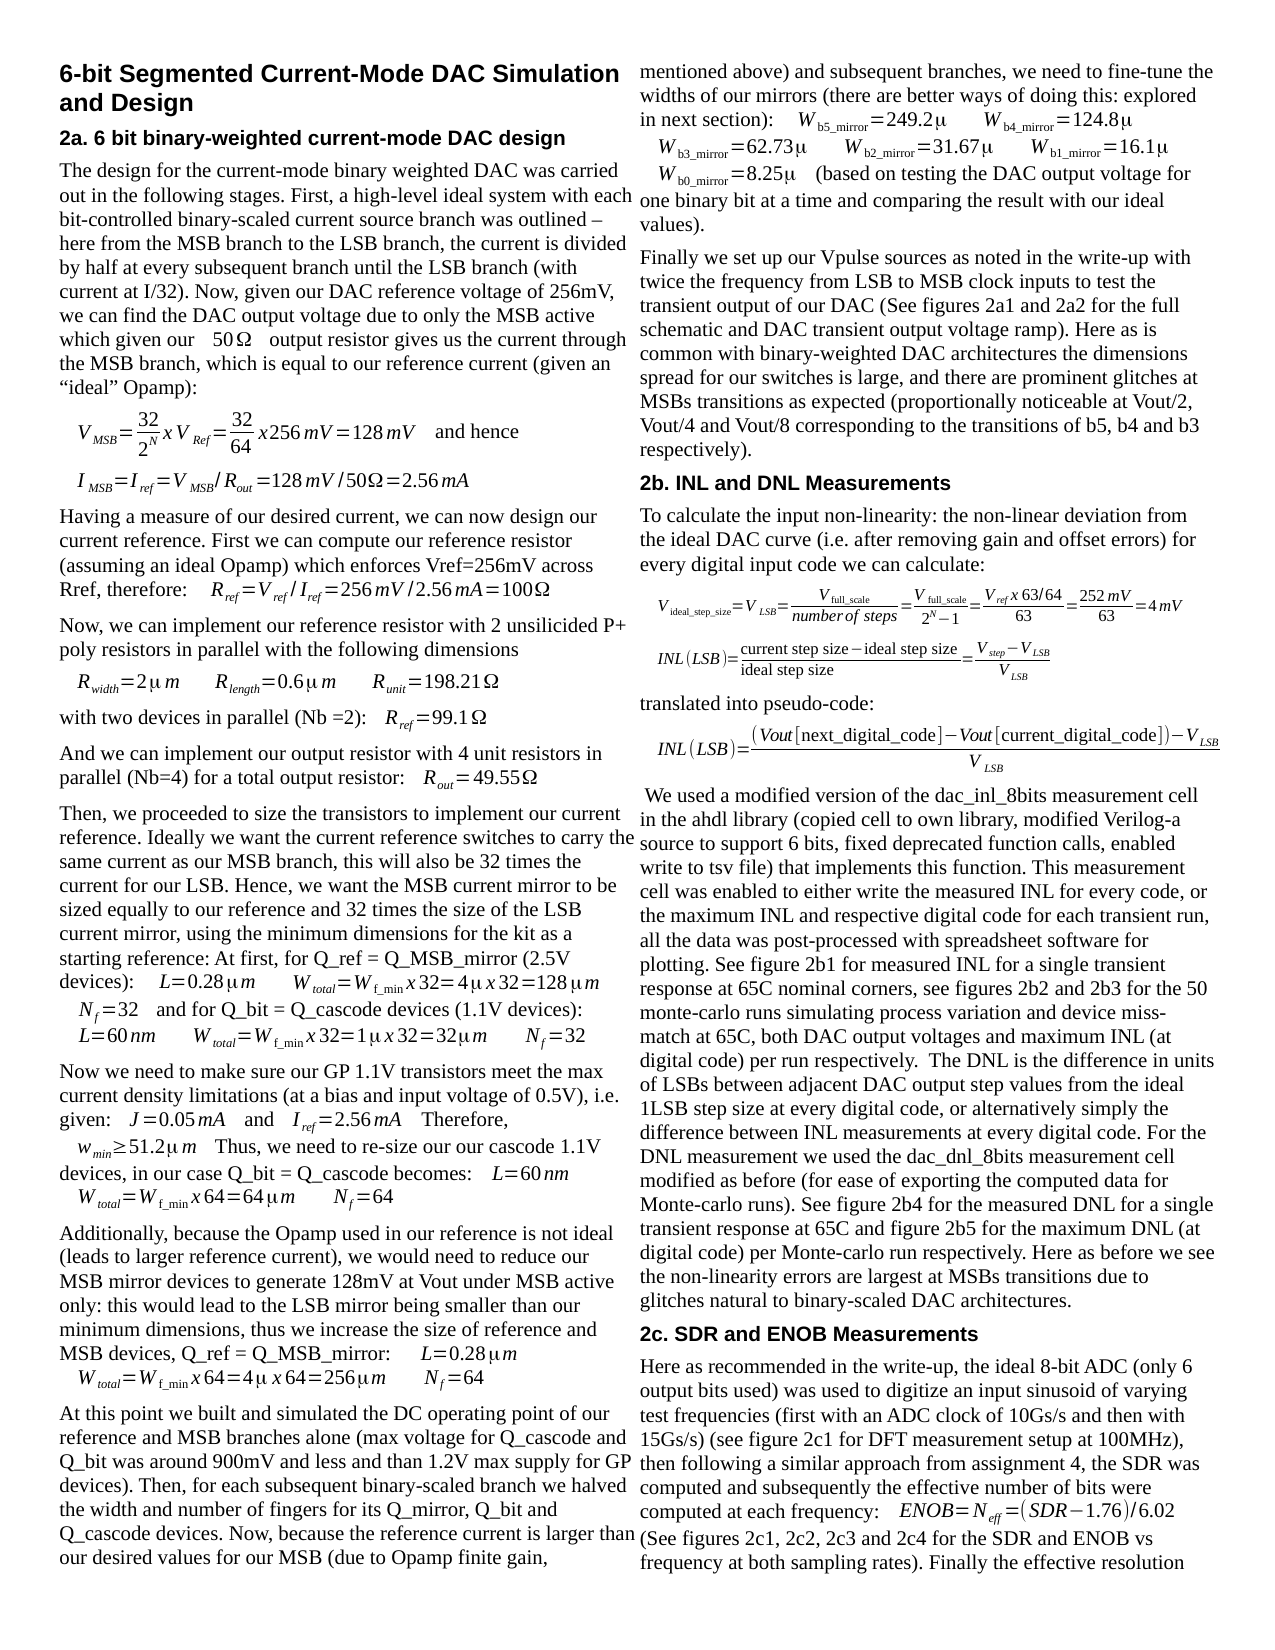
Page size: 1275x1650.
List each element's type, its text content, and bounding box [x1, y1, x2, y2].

text Now, we can implement our reference resistor with 2 unsilicided P+ poly resistors in parallel with the following dimensions [59, 613, 635, 661]
text Having a measure of our desired current, we can now design our current reference. First we can compute our reference resistor (assuming an ideal Opamp) which enforces Vref=256mV across Rref, therefore: [59, 504, 635, 604]
text Here as recommended in the write-up, the ideal 8-bit ADC (only 6 output bits used) was used to digitize an input sinusoid of varying test frequencies (first with an ADC clock of 10Gs/s and then with 15Gs/s) (see figure 2c1 for DFT measurement setup at 100MHz), then following a similar approach from assignment 4, the SDR was computed and subsequently the effective number of bits were computed at each frequency:(See figures 2c1, 2c2, 2c3 and 2c4 for the SDR and ENOB vs frequency at both sampling rates). Finally the effective resolution bandwidth was computed (reference textbook, page 618): the bandwidth over which a converter’s peak SDR is within 3dB of its best value or equivalently the bandwidth over which the ENOB (Neff) is within 0.5 bits of its peak value. In our case, we computed the slope from the first two low frequency points and calculated the frequency were the ENOB FoM dropped by 0.5 bits from its highest value, mainly: andor approximately . [639, 1354, 1216, 1574]
text At this point we built and simulated the DC operating point of our reference and MSB branches alone (max voltage for Q_cascode and Q_bit was around 900mV and less and than 1.2V max supply for GP devices). Then, for each subsequent binary-scaled branch we halved the width and number of fingers for its Q_mirror, Q_bit and Q_cascode devices. Now, because the reference current is larger than our desired values for our MSB (due to Opamp finite gain, mentioned above) and subsequent branches, we need to fine-tune the widths of our mirrors (there are better ways of doing this: explored in next section): (based on testing the DAC output voltage for one binary bit at a time and comparing the result with our ideal values). [639, 59, 1216, 236]
text Additionally, because the Opamp used in our reference is not ideal (leads to larger reference current), we would need to reduce our MSB mirror devices to generate 128mV at Vout under MSB active only: this would lead to the LSB mirror being smaller than our minimum dimensions, thus we increase the size of reference and MSB devices, Q_ref = Q_MSB_mirror: [59, 1220, 635, 1392]
text Then, we proceeded to size the transistors to implement our current reference. Ideally we want the current reference switches to carry the same current as our MSB branch, this will also be 32 times the current for our LSB. Hence, we want the MSB current mirror to be sized equally to our reference and 32 times the size of the LSB current mirror, using the minimum dimensions for the kit as a starting reference: At first, for Q_ref = Q_MSB_mirror (2.5V devices): and for Q_bit = Q_cascode devices (1.1V devices): [59, 801, 635, 1050]
text To calculate the input non-linearity: the non-linear deviation from the ideal DAC curve (i.e. after removing gain and offset errors) for every digital input code we can calculate: [639, 503, 1216, 576]
text Finally we set up our Vpulse sources as noted in the write-up with twice the frequency from LSB to MSB clock inputs to test the transient output of our DAC (See figures 2a1 and 2a2 for the full schematic and DAC transient output voltage ramp). Here as is common with binary-weighted DAC architectures the dimensions spread for our switches is large, and there are prominent glitches at MSBs transitions as expected (proportionally noticeable at Vout/2, Vout/4 and Vout/8 corresponding to the transitions of b5, b4 and b3 respectively). [639, 245, 1216, 461]
text At this point we built and simulated the DC operating point of our reference and MSB branches alone (max voltage for Q_cascode and Q_bit was around 900mV and less and than 1.2V max supply for GP devices). Then, for each subsequent binary-scaled branch we halved the width and number of fingers for its Q_mirror, Q_bit and Q_cascode devices. Now, because the reference current is larger than our desired values for our MSB (due to Opamp finite gain, mentioned above) and subsequent branches, we need to fine-tune the widths of our mirrors (there are better ways of doing this: explored in next section): (based on testing the DAC output voltage for one binary bit at a time and comparing the result with our ideal values). [59, 1401, 635, 1569]
text Now we need to make sure our GP 1.1V transistors meet the max current density limitations (at a bias and input voltage of 0.5V), i.e. given:andTherefore, Thus, we need to re-size our our cascode 1.1V devices, in our case Q_bit = Q_cascode becomes: [59, 1059, 635, 1211]
text 2b. INL and DNL Measurements [639, 470, 1216, 494]
text And we can implement our output resistor with 4 unit resistors in parallel (Nb=4) for a total output resistor: [59, 741, 635, 792]
text The design for the current-mode binary weighted DAC was carried out in the following stages. First, a high-level ideal system with each bit-controlled binary-scaled current source branch was outlined – here from the MSB branch to the LSB branch, the current is divided by half at every subsequent branch until the LSB branch (with current at I/32). Now, given our DAC reference voltage of 256mV, we can find the DAC output voltage due to only the MSB active which given ouroutput resistor gives us the current through the MSB branch, which is equal to our reference current (given an “ideal” Opamp): [59, 158, 635, 399]
text 6-bit Segmented Current-Mode DAC Simulation and Design [59, 59, 635, 117]
text 2a. 6 bit binary-weighted current-mode DAC design [59, 126, 635, 149]
text translated into pseudo-code: [639, 691, 1216, 715]
text We used a modified version of the dac_inl_8bits measurement cell in the ahdl library (copied cell to own library, modified Verilog-a source to support 6 bits, fixed deprecated function calls, enabled write to tsv file) that implements this function. This measurement cell was enabled to either write the measured INL for every code, or the maximum INL and respective digital code for each transient run, all the data was post-processed with spreadsheet software for plotting. See figure 2b1 for measured INL for a single transient response at 65C nominal corners, see figures 2b2 and 2b3 for the 50 monte-carlo runs simulating process variation and device miss-match at 65C, both DAC output voltages and maximum INL (at digital code) per run respectively. The DNL is the difference in units of LSBs between adjacent DAC output step values from the ideal 1LSB step size at every digital code, or alternatively simply the difference between INL measurements at every digital code. For the DNL measurement we used the dac_dnl_8bits measurement cell modified as before (for ease of exporting the computed data for Monte-carlo runs). See figure 2b4 for the measured DNL for a single transient response at 65C and figure 2b5 for the maximum DNL (at digital code) per Monte-carlo run respectively. Here as before we see the non-linearity errors are largest at MSBs transitions due to glitches natural to binary-scaled DAC architectures. [639, 783, 1216, 1312]
text 2c. SDR and ENOB Measurements [639, 1321, 1216, 1345]
text with two devices in parallel (Nb =2): [59, 705, 635, 732]
text and hence [59, 408, 635, 460]
